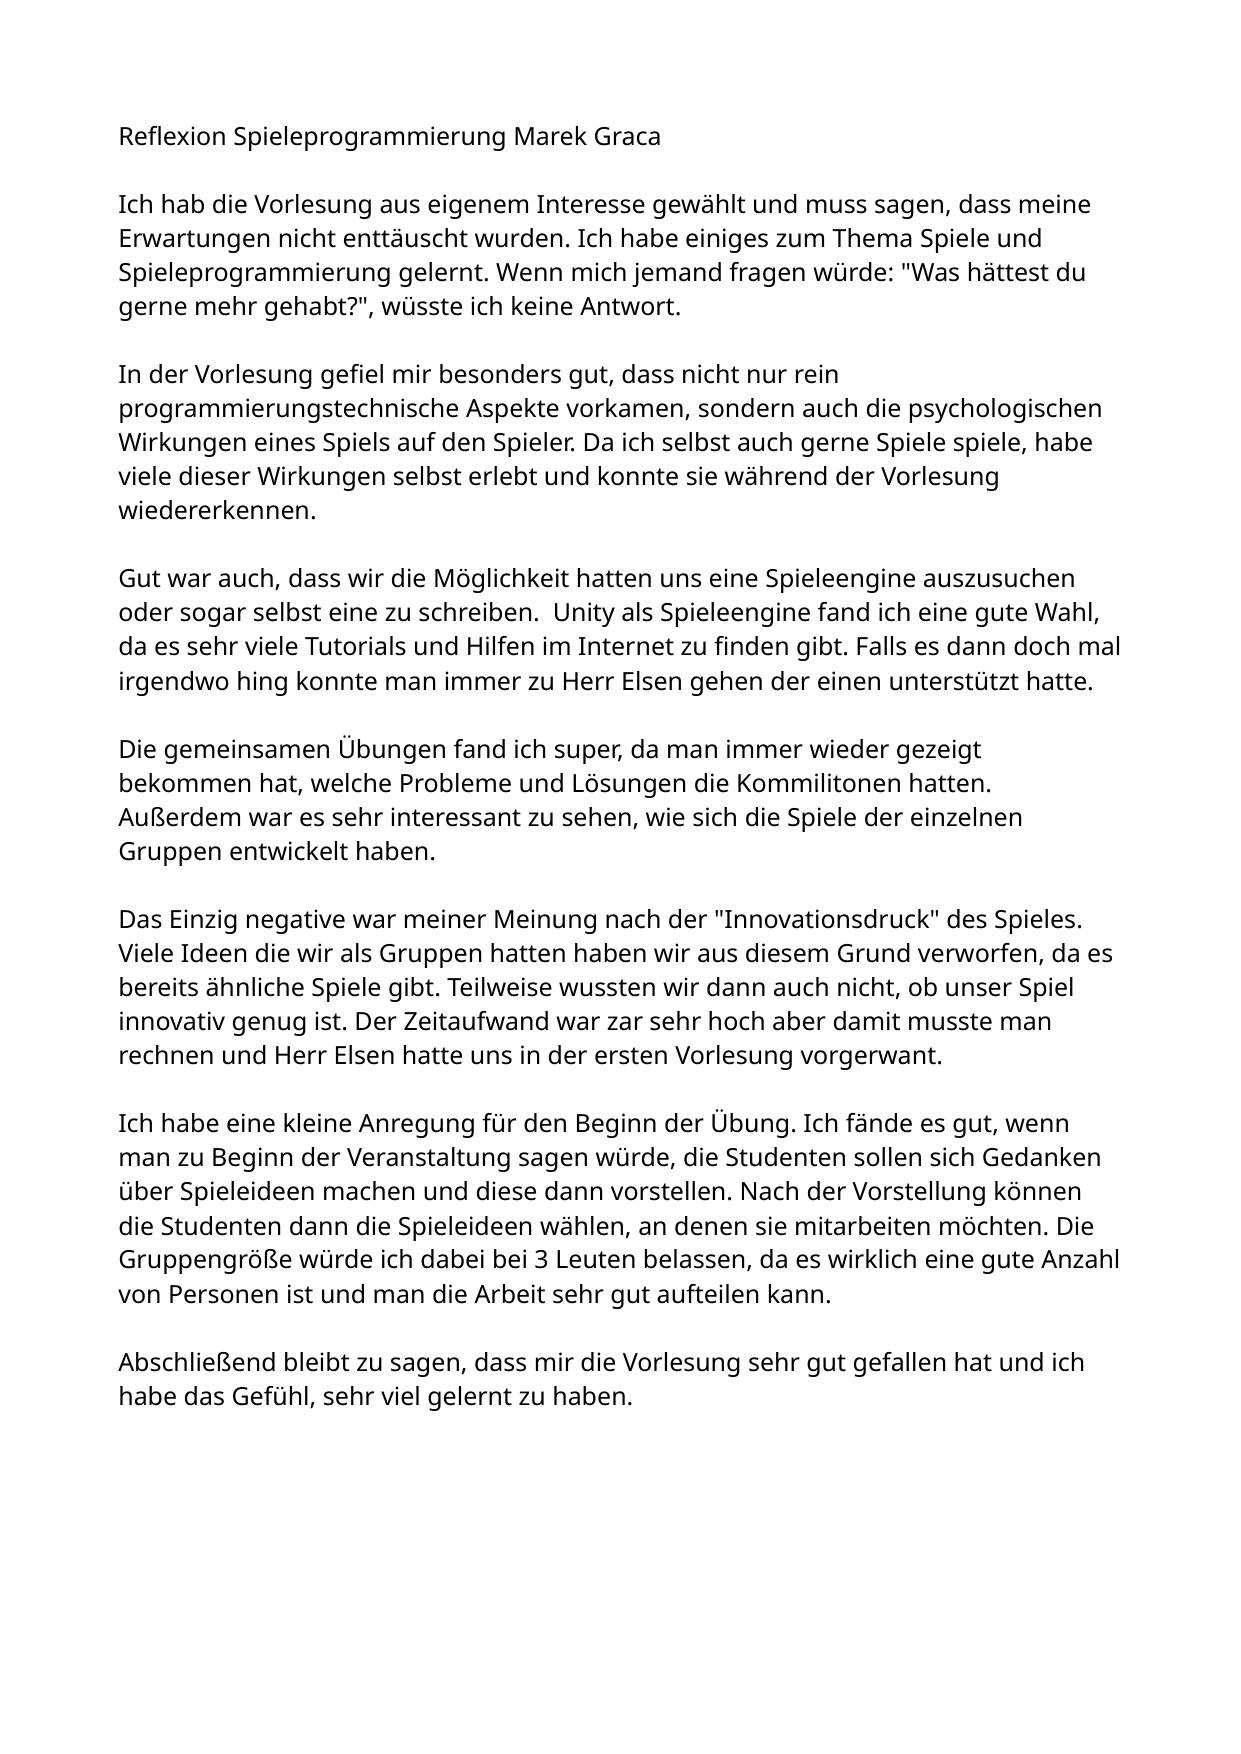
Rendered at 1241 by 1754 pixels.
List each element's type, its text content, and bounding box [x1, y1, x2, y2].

text In der Vorlesung gefiel mir besonders gut, dass nicht nur rein programmierungstechnische Aspekte vorkamen, sondern auch die psychologischen Wirkungen eines Spiels auf den Spieler. Da ich selbst auch gerne Spiele spiele, habe viele dieser Wirkungen selbst erlebt und konnte sie während der Vorlesung wiedererkennen. [118, 357, 1122, 527]
text Ich habe eine kleine Anregung für den Beginn der Übung. Ich fände es gut, wenn man zu Beginn der Veranstaltung sagen würde, die Studenten sollen sich Gedanken über Spieleideen machen und diese dann vorstellen. Nach der Vorstellung können die Studenten dann die Spieleideen wählen, an denen sie mitarbeiten möchten. Die Gruppengröße würde ich dabei bei 3 Leuten belassen, da es wirklich eine gute Anzahl von Personen ist und man die Arbeit sehr gut aufteilen kann. [118, 1106, 1122, 1310]
text Gut war auch, dass wir die Möglichkeit hatten uns eine Spieleengine auszusuchen oder sogar selbst eine zu schreiben. Unity als Spieleengine fand ich eine gute Wahl, da es sehr viele Tutorials und Hilfen im Internet zu finden gibt. Falls es dann doch mal irgendwo hing konnte man immer zu Herr Elsen gehen der einen unterstützt hatte. [118, 561, 1122, 697]
text Ich hab die Vorlesung aus eigenem Interesse gewählt und muss sagen, dass meine Erwartungen nicht enttäuscht wurden. Ich habe einiges zum Thema Spiele und Spieleprogrammierung gelernt. Wenn mich jemand fragen würde: "Was hättest du gerne mehr gehabt?", wüsste ich keine Antwort. [118, 186, 1122, 322]
text Die gemeinsamen Übungen fand ich super, da man immer wieder gezeigt bekommen hat, welche Probleme und Lösungen die Kommilitonen hatten. Außerdem war es sehr interessant zu sehen, wie sich die Spiele der einzelnen Gruppen entwickelt haben. [118, 731, 1122, 867]
text Das Einzig negative war meiner Meinung nach der "Innovationsdruck" des Spieles. Viele Ideen die wir als Gruppen hatten haben wir aus diesem Grund verworfen, da es bereits ähnliche Spiele gibt. Teilweise wussten wir dann auch nicht, ob unser Spiel innovativ genug ist. Der Zeitaufwand war zar sehr hoch aber damit musste man rechnen und Herr Elsen hatte uns in der ersten Vorlesung vorgerwant. [118, 902, 1122, 1072]
text Reflexion Spieleprogrammierung Marek Graca [118, 118, 1122, 152]
text Abschließend bleibt zu sagen, dass mir die Vorlesung sehr gut gefallen hat und ich habe das Gefühl, sehr viel gelernt zu haben. [118, 1344, 1122, 1412]
